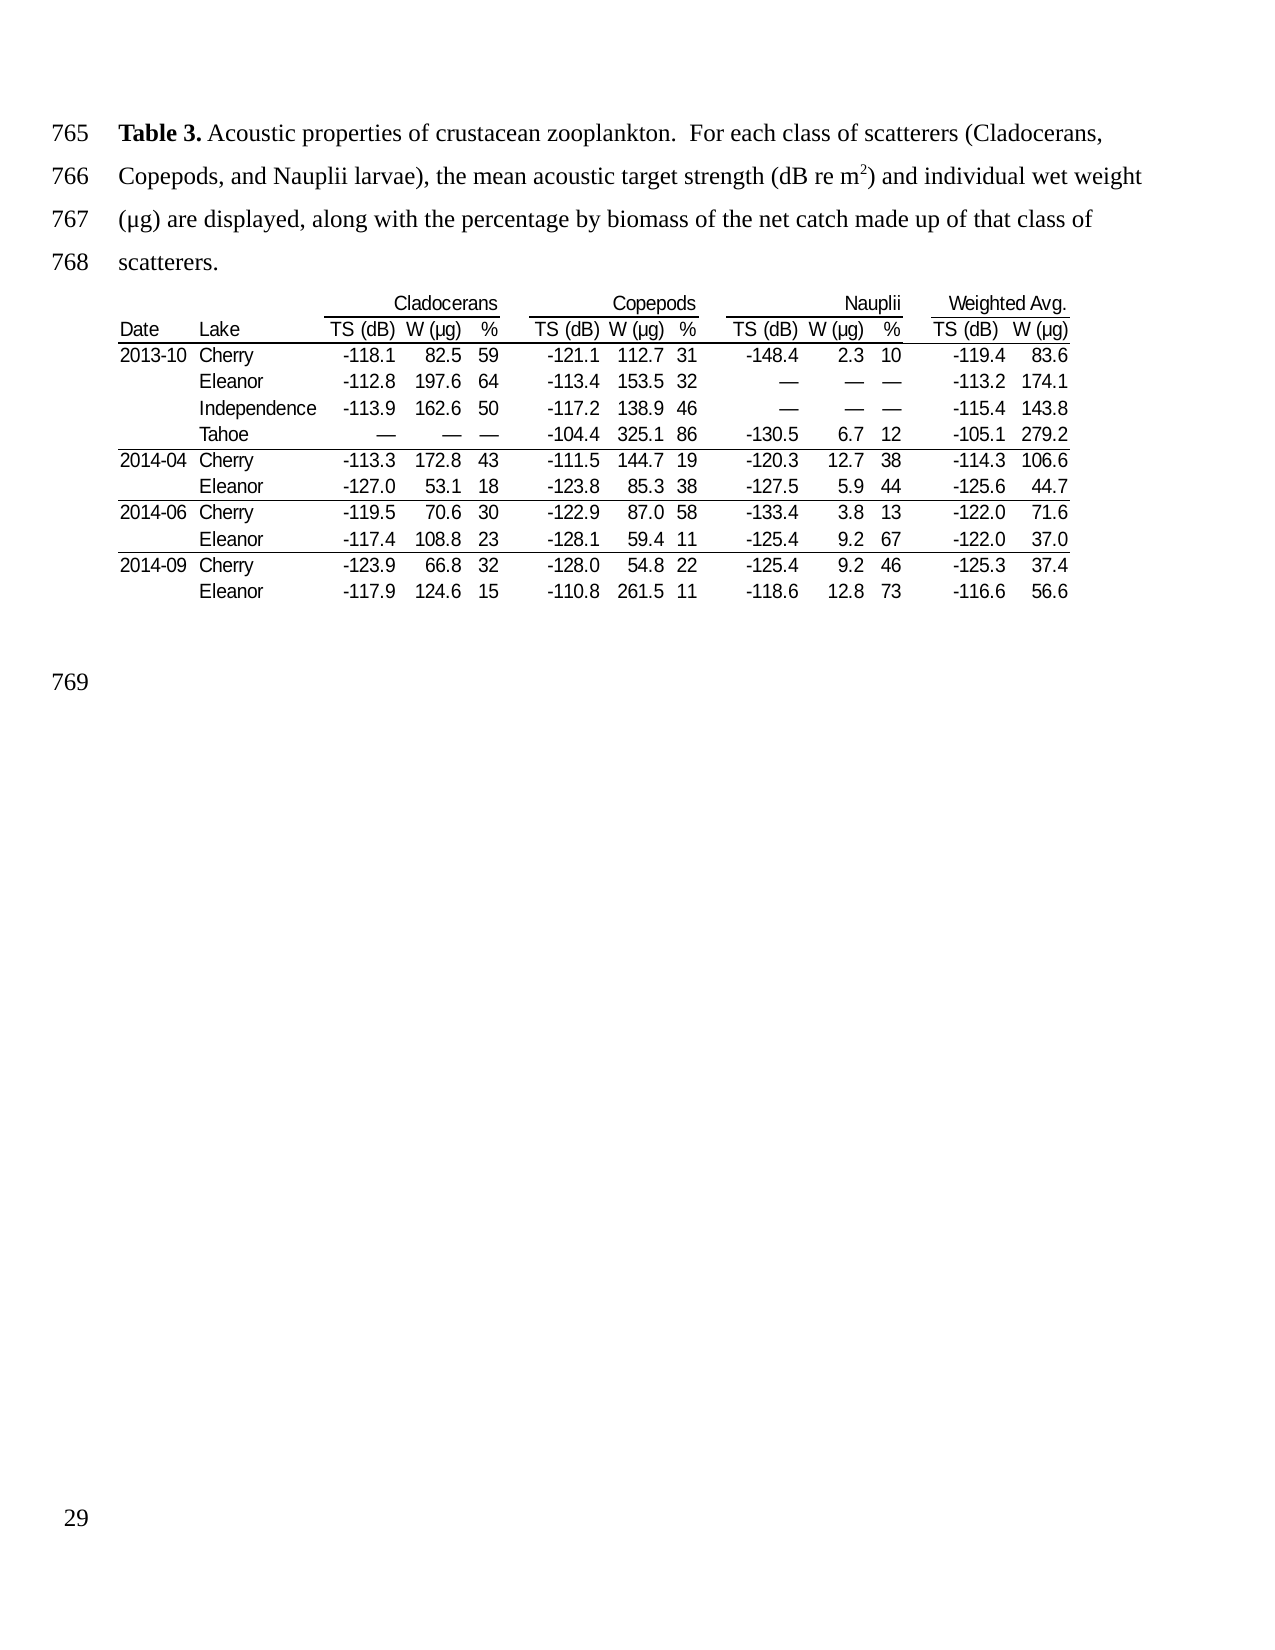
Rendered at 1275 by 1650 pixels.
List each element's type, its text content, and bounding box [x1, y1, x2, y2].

text Table 3. Acoustic properties of crustacean zooplankton. For each class of scatterers (Cladocerans, Copepods, and Nauplii larvae), the mean acoustic target strength (dB re m2) and individual wet weight (μg) are displayed, along with the percentage by biomass of the net catch made up of that class of scatterers. [118, 118, 1157, 276]
